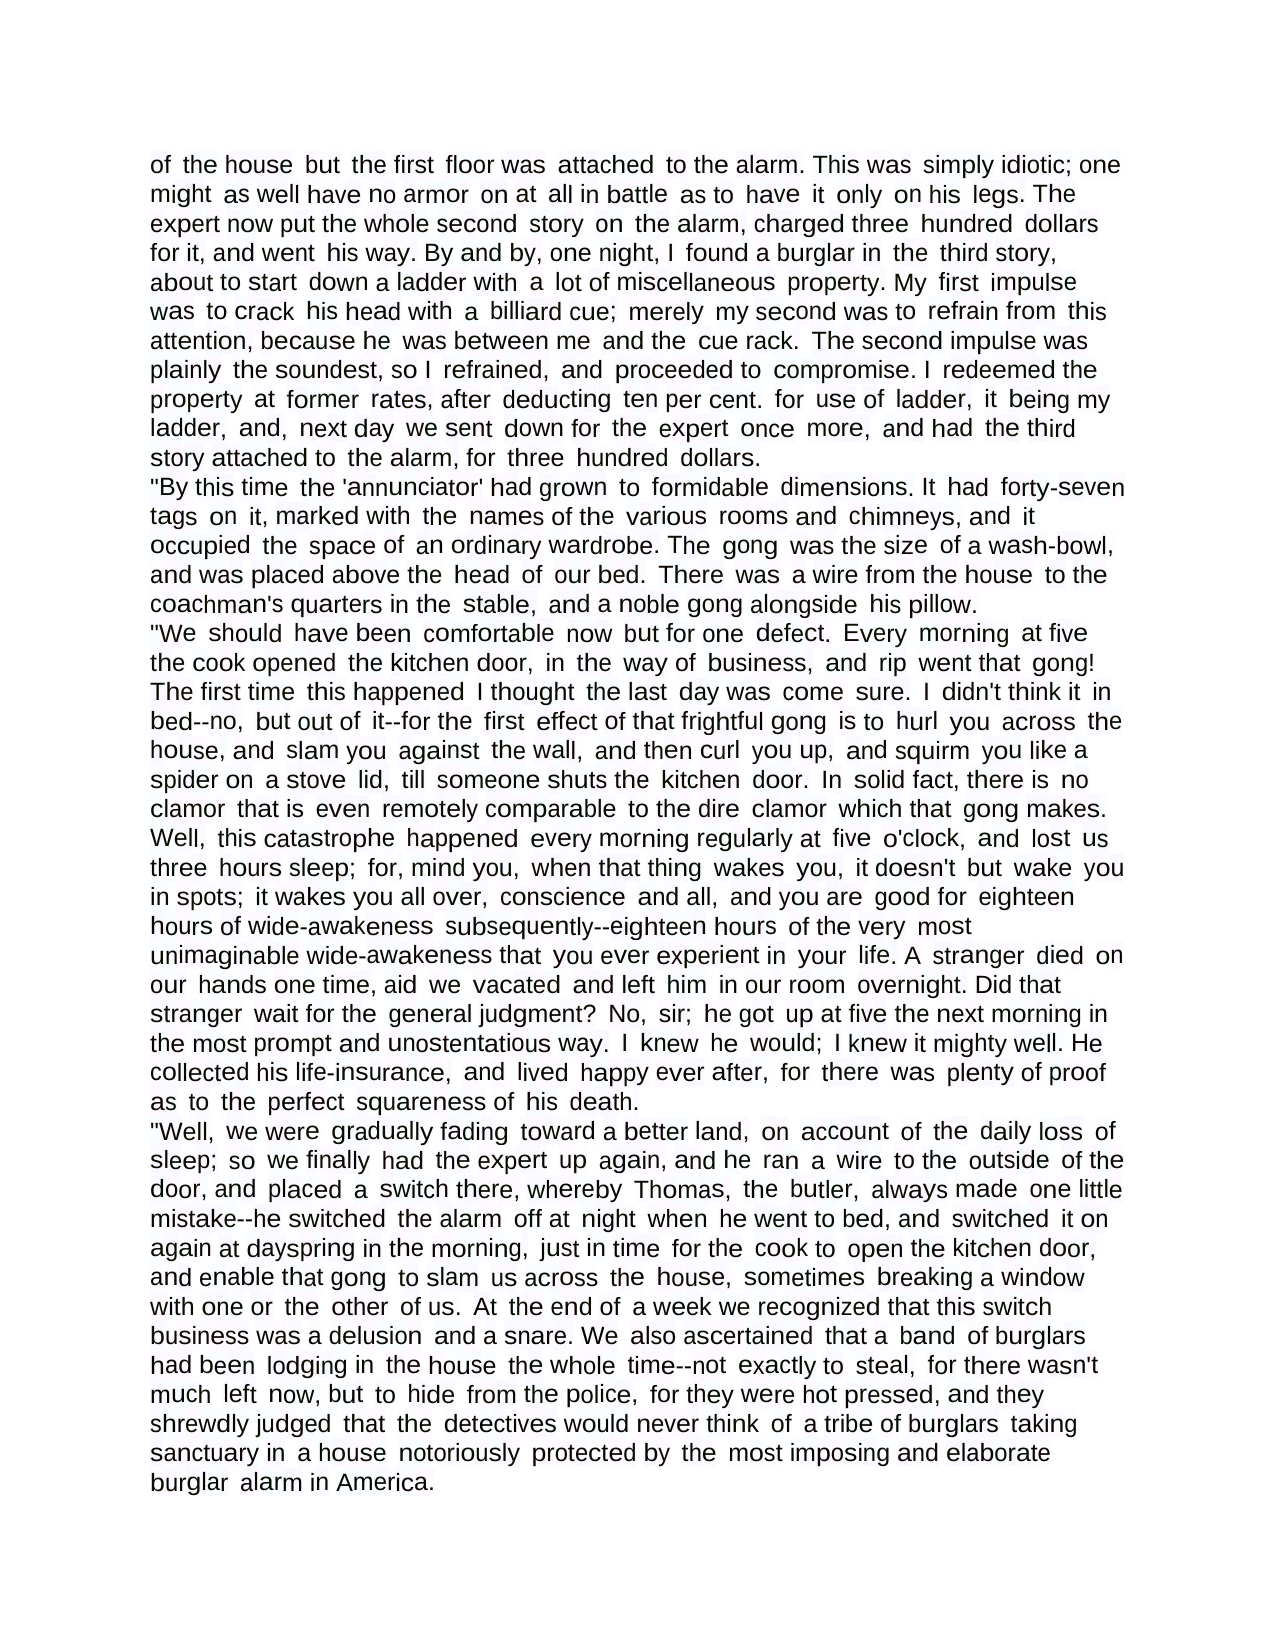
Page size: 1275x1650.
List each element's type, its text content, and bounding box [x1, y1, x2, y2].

text "By this time the 'annunciator' had grown to formidable dimensions. It had forty-seven tags on it, marked with the names of the various rooms and chimneys, and it occupied the space of an ordinary wardrobe. The gong was the size of a wash-bowl, and was placed above the head of our bed. There was a wire from the house to the coachman's quarters in the stable, and a noble gong alongside his pillow. [930, 472, 1125, 618]
text "Well, we were gradually fading toward a better land, on account of the daily loss of sleep; so we finally had the expert up again, and he ran a wire to the outside of the door, and placed a switch there, whereby Thomas, the butler, always made one little mistake--he switched the alarm off at night when he went to bed, and switched it on again at dayspring in the morning, just in time for the cook to open the kitchen door, and enable that gong to slam us across the house, sometimes breaking a window with one or the other of us. At the end of a week we recognized that this switch business was a delusion and a snare. We also ascertained that a band of burglars had been lodging in the house the whole time--not exactly to steal, for there wasn't much left now, but to hide from the police, for they were hot pressed, and they shrewdly judged that the detectives would never think of a tribe of burglars taking sanctuary in a house notoriously protected by the most imposing and elaborate burglar alarm in America. [150, 1116, 1125, 1496]
text "By this time the 'annunciator' had grown to formidable dimensions. It had forty-seven tags on it, marked with the names of the various rooms and chimneys, and it occupied the space of an ordinary wardrobe. The gong was the size of a wash-bowl, and was placed above the head of our bed. There was a wire from the house to the coachman's quarters in the stable, and a noble gong alongside his pillow. [509, 472, 601, 618]
text "We should have been comfortable now but for one defect. Every morning at five the cook opened the kitchen door, in the way of business, and rip went that gong! The first time this happened I thought the last day was come sure. I didn't think it in bed--no, but out of it--for the first effect of that frightful gong is to hurl you across the house, and slam you against the wall, and then curl you up, and squirm you like a spider on a stove lid, till someone shuts the kitchen door. In solid fact, there is no clamor that is even remotely comparable to the dire clamor which that gong makes. Well, this catastrophe happened every morning regularly at five o'clock, and lost us three hours sleep; for, mind you, when that thing wakes you, it doesn't but wake you in spots; it wakes you all over, conscience and all, and you are good for eighteen hours of wide-awakeness subsequently--eighteen hours of the very most unimaginable wide-awakeness that you ever experient in your life. A stranger died on our hands one time, aid we vacated and left him in our room overnight. Did that stranger wait for the general judgment? No, sir; he got up at five the next morning in the most prompt and unostentatious way. I knew he would; I knew it mighty well. He collected his life-insurance, and lived happy ever after, for there was plenty of proof as to the perfect squareness of his death. [150, 618, 1125, 1116]
text "It was even so. I redeemed the tinware at pawnbroker's rates, less cost of advertising, bade the burglar good-night, closed the window after him, and retired to headquarters to report. Next morning we sent for the burglar-alarm man, and he came up and explained that the reason the alarm did not 'go off' was that no part of the house but the first floor was attached to the alarm. This was simply idiotic; one might as well have no armor on at all in battle as to have it only on his legs. The expert now put the whole second story on the alarm, charged three hundred dollars for it, and went his way. By and by, one night, I found a burglar in the third story, about to start down a ladder with a lot of miscellaneous property. My first impulse was to crack his head with a billiard cue; merely my second was to refrain from this attention, because he was between me and the cue rack. The second impulse was plainly the soundest, so I refrained, and proceeded to compromise. I redeemed the property at former rates, after deducting ten per cent. for use of ladder, it being my ladder, and, next day we sent down for the expert once more, and had the third story attached to the alarm, for three hundred dollars. [150, 150, 1125, 472]
